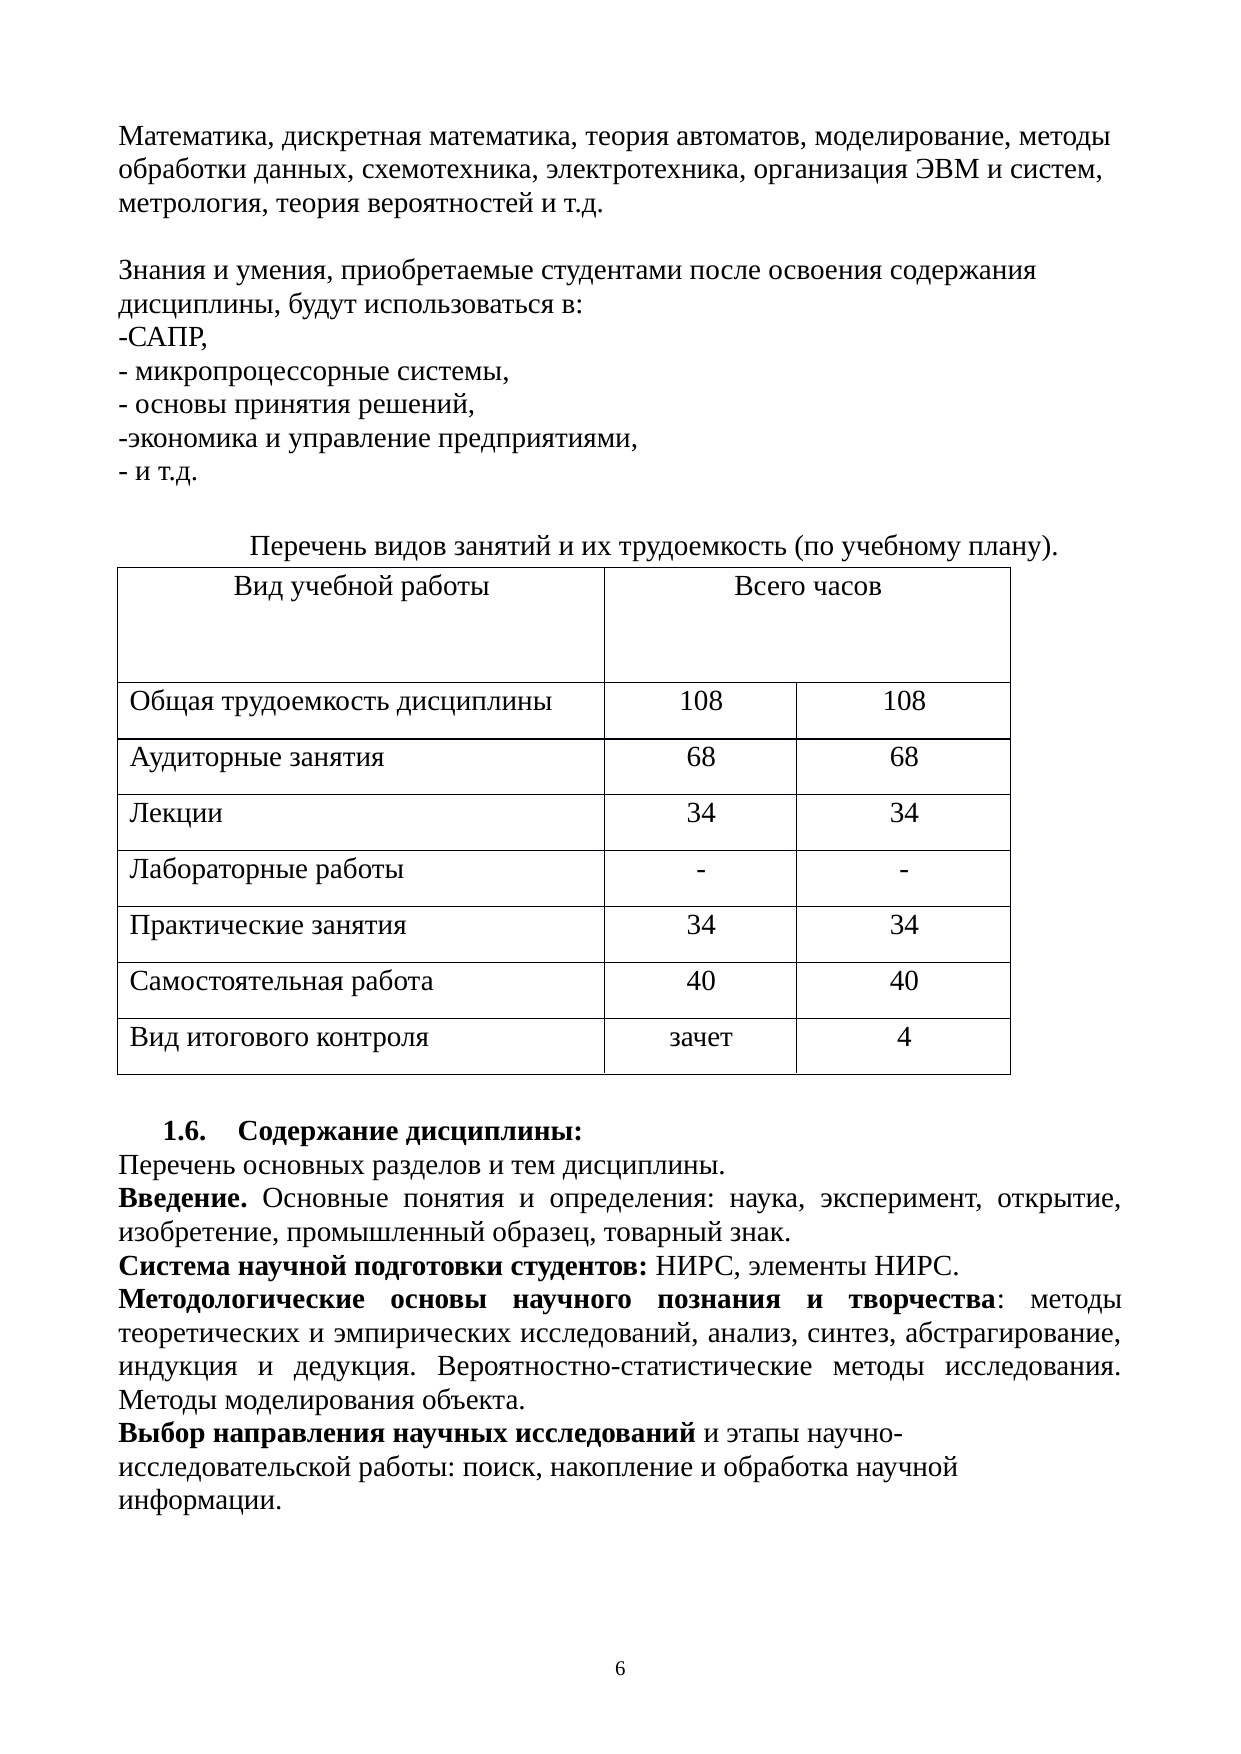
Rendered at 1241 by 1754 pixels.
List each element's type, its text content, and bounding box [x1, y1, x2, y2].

table_cell 34 [797, 795, 1010, 850]
list Содержание дисциплины: [162, 1113, 1122, 1147]
table_cell Практические занятия [118, 907, 604, 962]
table_header Вид учебной работы [118, 568, 604, 682]
text - и т.д. [118, 453, 1122, 487]
text Введение. Основные понятия и определения: наука, эксперимент, открытие, изобретение, промышленный образец, товарный знак. [118, 1181, 1122, 1248]
table_cell - [605, 851, 796, 906]
table_cell 108 [605, 683, 796, 738]
table_cell Общая трудоемкость дисциплины [118, 683, 604, 738]
table_cell 34 [797, 907, 1010, 962]
text Математика, дискретная математика, теория автоматов, моделирование, методы обработки данных, схемотехника, электротехника, организация ЭВМ и систем, метрология, теория вероятностей и т.д. [118, 118, 1122, 219]
table_cell 40 [605, 963, 796, 1017]
table_cell Лекции [118, 795, 604, 850]
table_cell 68 [797, 740, 1010, 794]
table_cell 34 [605, 907, 796, 962]
text - основы принятия решений, [118, 386, 1122, 420]
text Перечень основных разделов и тем дисциплины. [118, 1147, 1122, 1181]
text -САПР, [118, 319, 1122, 353]
table_cell зачет [605, 1019, 796, 1073]
table_cell 4 [797, 1019, 1010, 1073]
table_cell 40 [797, 963, 1010, 1017]
table_cell 108 [797, 683, 1010, 738]
text Методологические основы научного познания и творчества: методы теоретических и эмпирических исследований, анализ, синтез, абстрагирование, индукция и дедукция. Вероятностно-статистические методы исследования. Методы моделирования объекта. [118, 1281, 1122, 1415]
text Перечень видов занятий и их трудоемкость (по учебному плану). [118, 528, 1122, 562]
table_header Всего часов [605, 568, 1010, 682]
text Система научной подготовки студентов: НИРС, элементы НИРС. [118, 1248, 1122, 1281]
text Выбор направления научных исследований и этапы научно- исследовательской работы: поиск, накопление и обработка научной информации. [118, 1415, 1122, 1516]
text Знания и умения, приобретаемые студентами после освоения содержания дисциплины, будут использоваться в: [118, 252, 1122, 319]
table_cell Вид итогового контроля [118, 1019, 604, 1073]
text -экономика и управление предприятиями, [118, 420, 1122, 453]
table_cell - [797, 851, 1010, 906]
table_cell Самостоятельная работа [118, 963, 604, 1017]
table_cell Лабораторные работы [118, 851, 604, 906]
table_cell Аудиторные занятия [118, 740, 604, 794]
text - микропроцессорные системы, [118, 353, 1122, 386]
table_cell 34 [605, 795, 796, 850]
table_cell 68 [605, 740, 796, 794]
